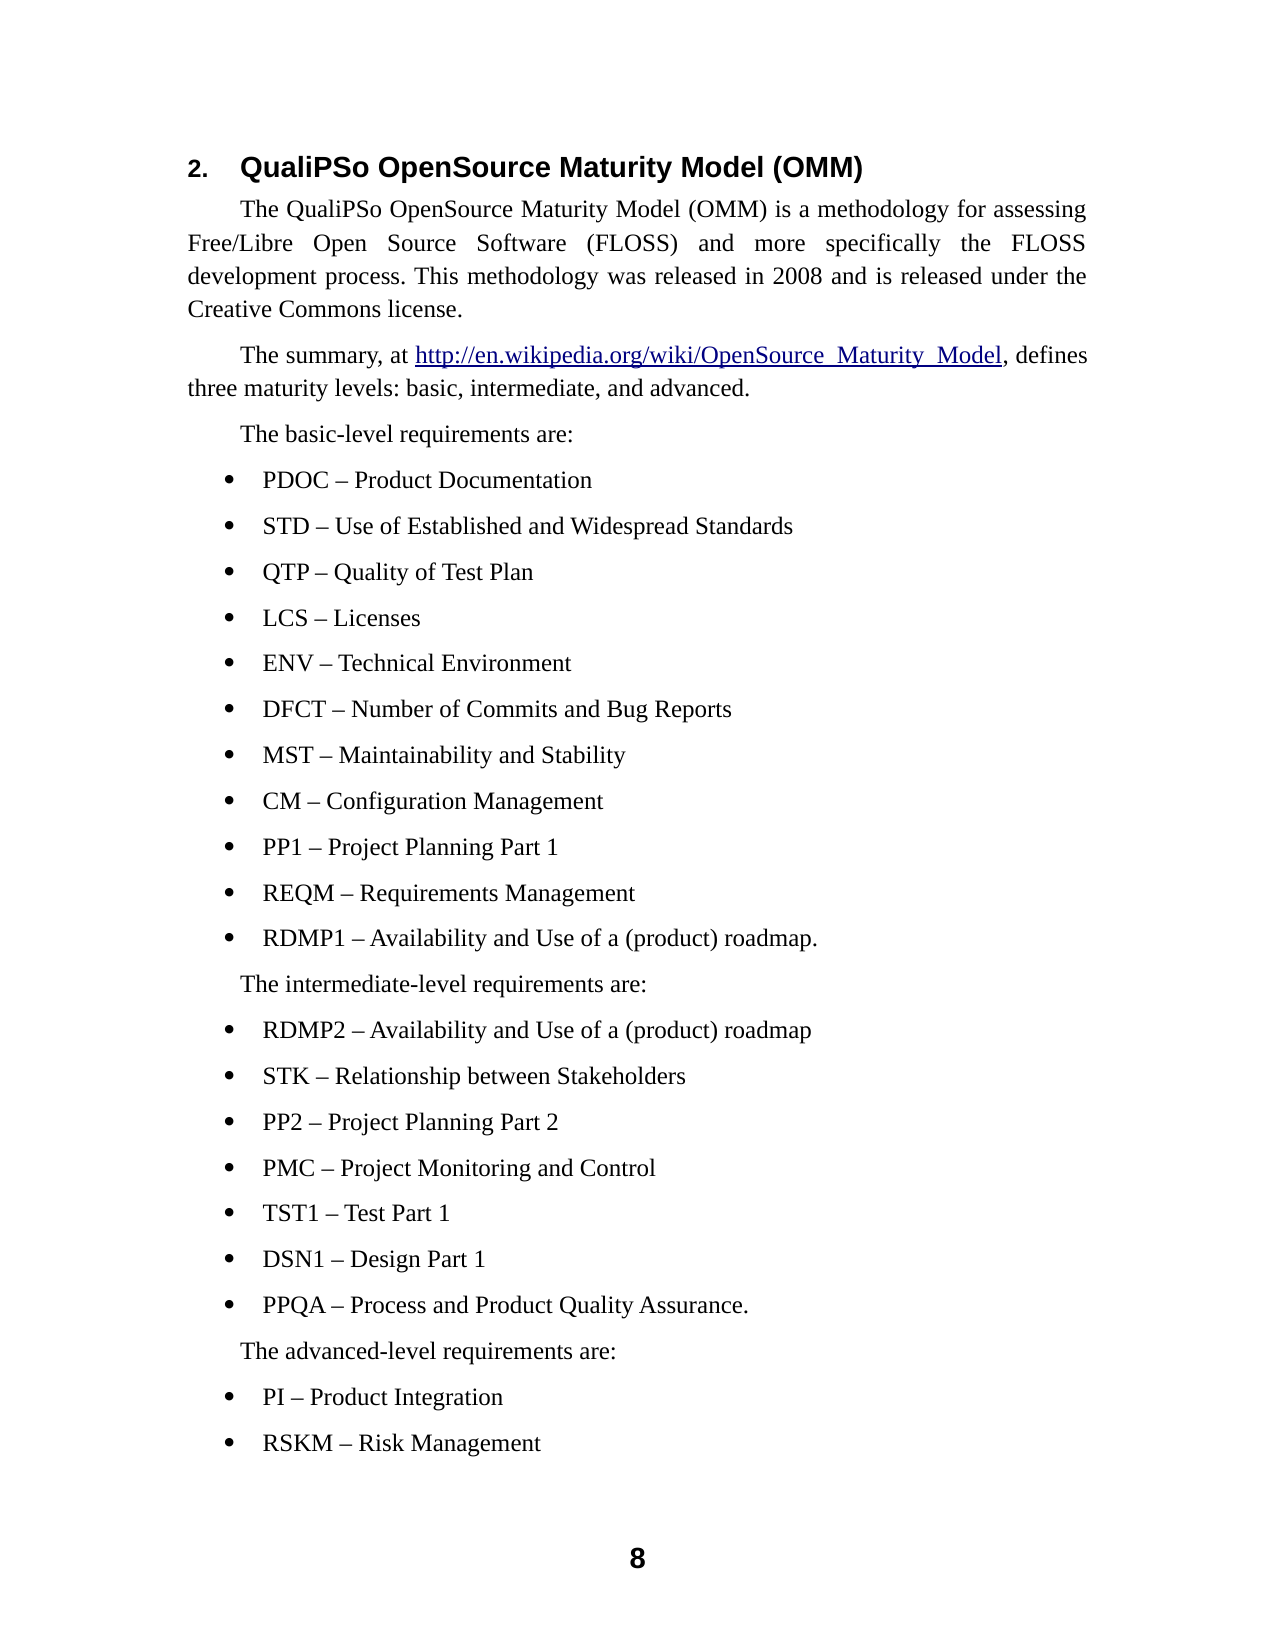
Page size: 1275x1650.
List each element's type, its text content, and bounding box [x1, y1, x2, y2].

list LCS – Licenses [225, 598, 1087, 631]
list RDMP2 – Availability and Use of a (product) roadmap [225, 1011, 1087, 1044]
list RDMP1 – Availability and Use of a (product) roadmap. [225, 919, 1087, 952]
text The intermediate-level requirements are: [187, 965, 1087, 998]
list ENV – Technical Environment [225, 644, 1087, 677]
list STD – Use of Established and Widespread Standards [225, 506, 1087, 540]
list MST – Maintainability and Stability [225, 736, 1087, 769]
text The advanced-level requirements are: [187, 1331, 1087, 1365]
list DSN1 – Design Part 1 [225, 1240, 1087, 1273]
list RSKM – Risk Management [225, 1423, 1087, 1456]
list DFCT – Number of Commits and Bug Reports [225, 690, 1087, 723]
list PPQA – Process and Product Quality Assurance. [225, 1286, 1087, 1319]
list STK – Relationship between Stakeholders [225, 1056, 1087, 1090]
text The summary, at http://en.wikipedia.org/wiki/OpenSource_Maturity_Model, defines three maturity levels: basic, intermediate, and advanced. [187, 336, 1087, 402]
list PP2 – Project Planning Part 2 [225, 1102, 1087, 1136]
list PP1 – Project Planning Part 1 [225, 827, 1087, 861]
list PI – Product Integration [225, 1377, 1087, 1411]
list PMC – Project Monitoring and Control [225, 1148, 1087, 1181]
subtitle QualiPSo OpenSource Maturity Model (OMM) [187, 150, 1087, 183]
list QTP – Quality of Test Plan [225, 552, 1087, 586]
list REQM – Requirements Management [225, 873, 1087, 906]
text The basic-level requirements are: [187, 415, 1087, 448]
list PDOC – Product Documentation [225, 461, 1087, 494]
text The QualiPSo OpenSource Maturity Model (OMM) is a methodology for assessing Free/Libre Open Source Software (FLOSS) and more specifically the FLOSS development process. This methodology was released in 2008 and is released under the Creative Commons license. [187, 190, 1087, 323]
list TST1 – Test Part 1 [225, 1194, 1087, 1227]
list CM – Configuration Management [225, 781, 1087, 815]
